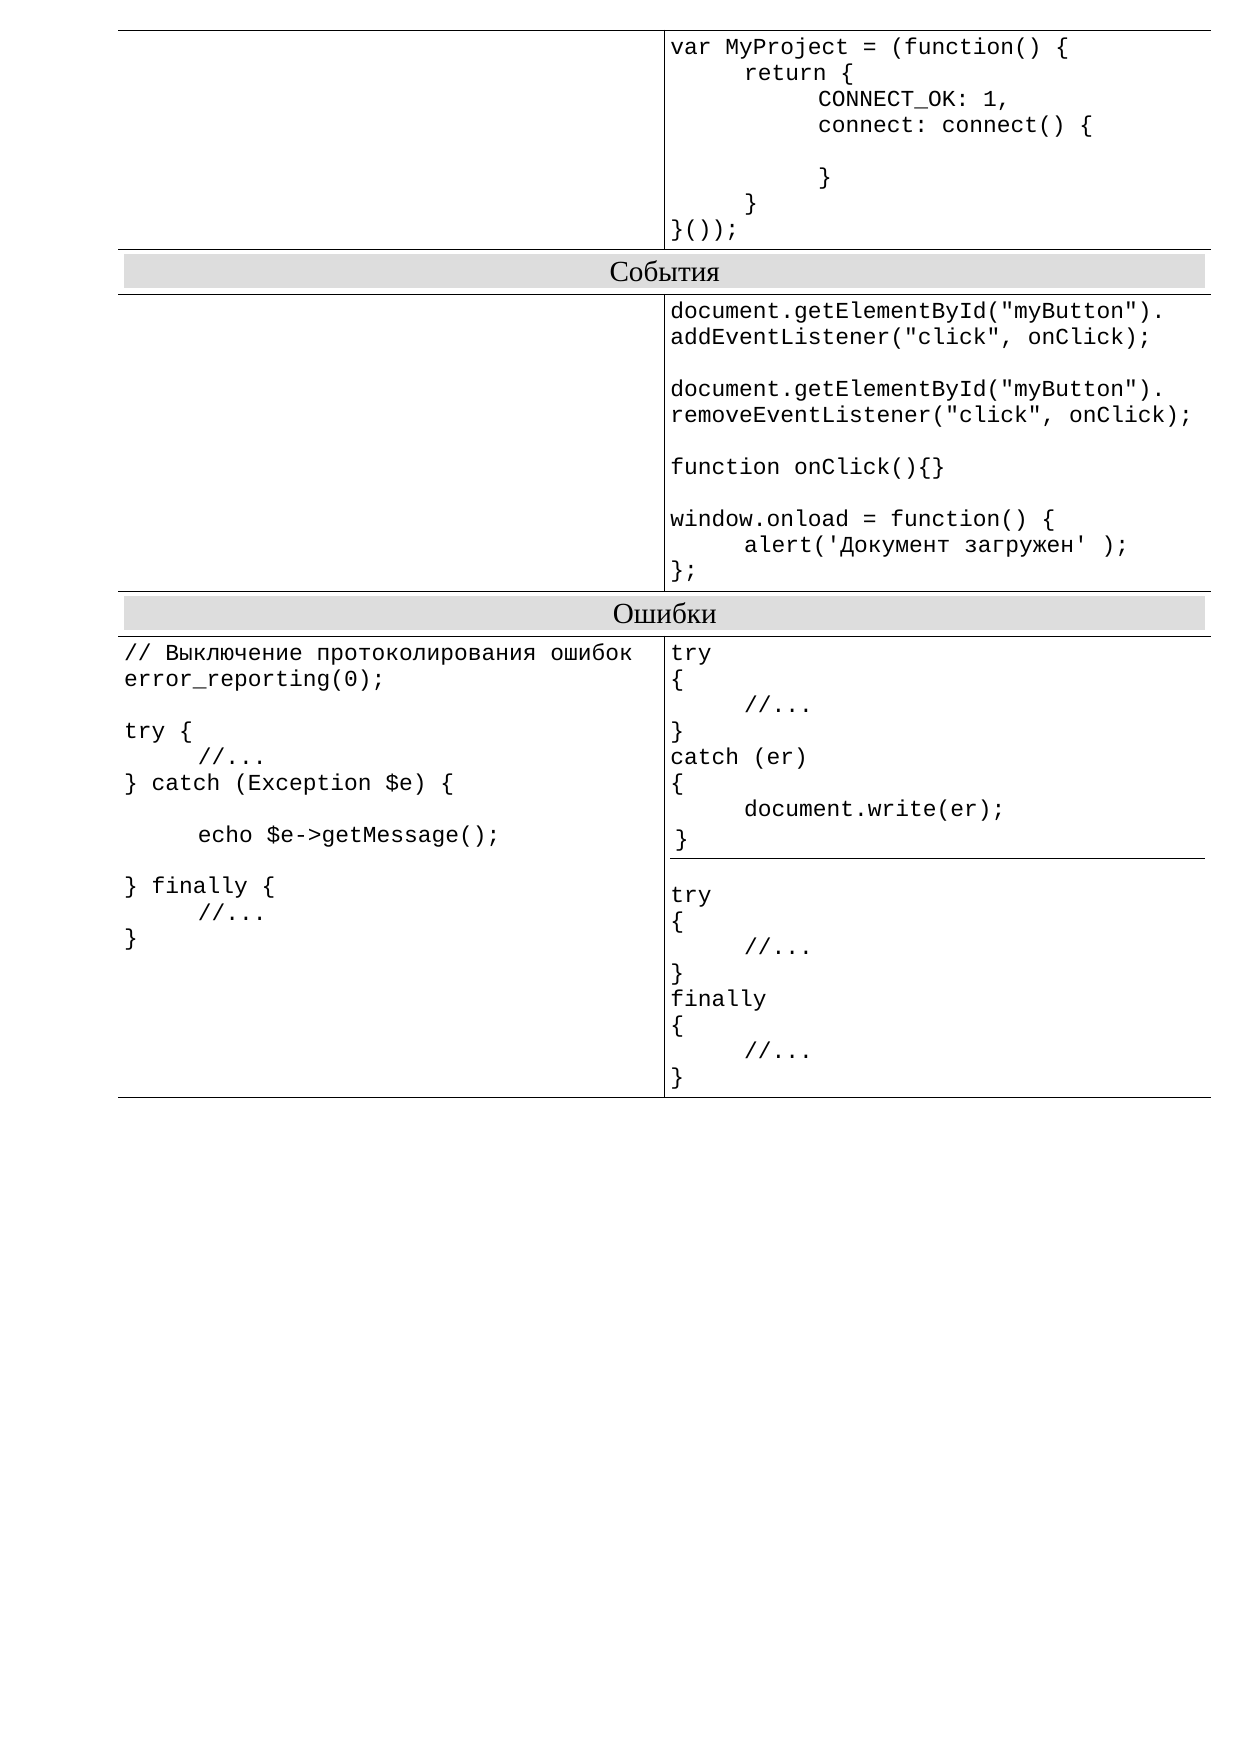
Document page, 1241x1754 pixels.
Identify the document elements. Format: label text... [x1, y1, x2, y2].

table_cell События [118, 250, 1211, 294]
table_cell [118, 295, 664, 591]
table_cell document.getElementById("myButton"). addEventListener("click", onClick); document.getElementById("myButton"). removeEventListener("click", onClick); function onClick(){} window.onload = function() { alert('Документ загружен' ); }; [665, 295, 1211, 591]
table_cell try { //... } catch (er) { document.write(er); } try { //... } finally { //... } [665, 637, 1211, 1097]
table_cell [118, 31, 664, 248]
table_cell var MyProject = (function() { return { CONNECT_OK: 1, connect: connect() { } } }()); [665, 31, 1211, 248]
table_cell // Выключение протоколирования ошибок error_reporting(0); try { //... } catch (Exception $e) { echo $e->getMessage(); } finally { //... } [118, 637, 664, 1097]
table_cell Ошибки [118, 592, 1211, 636]
